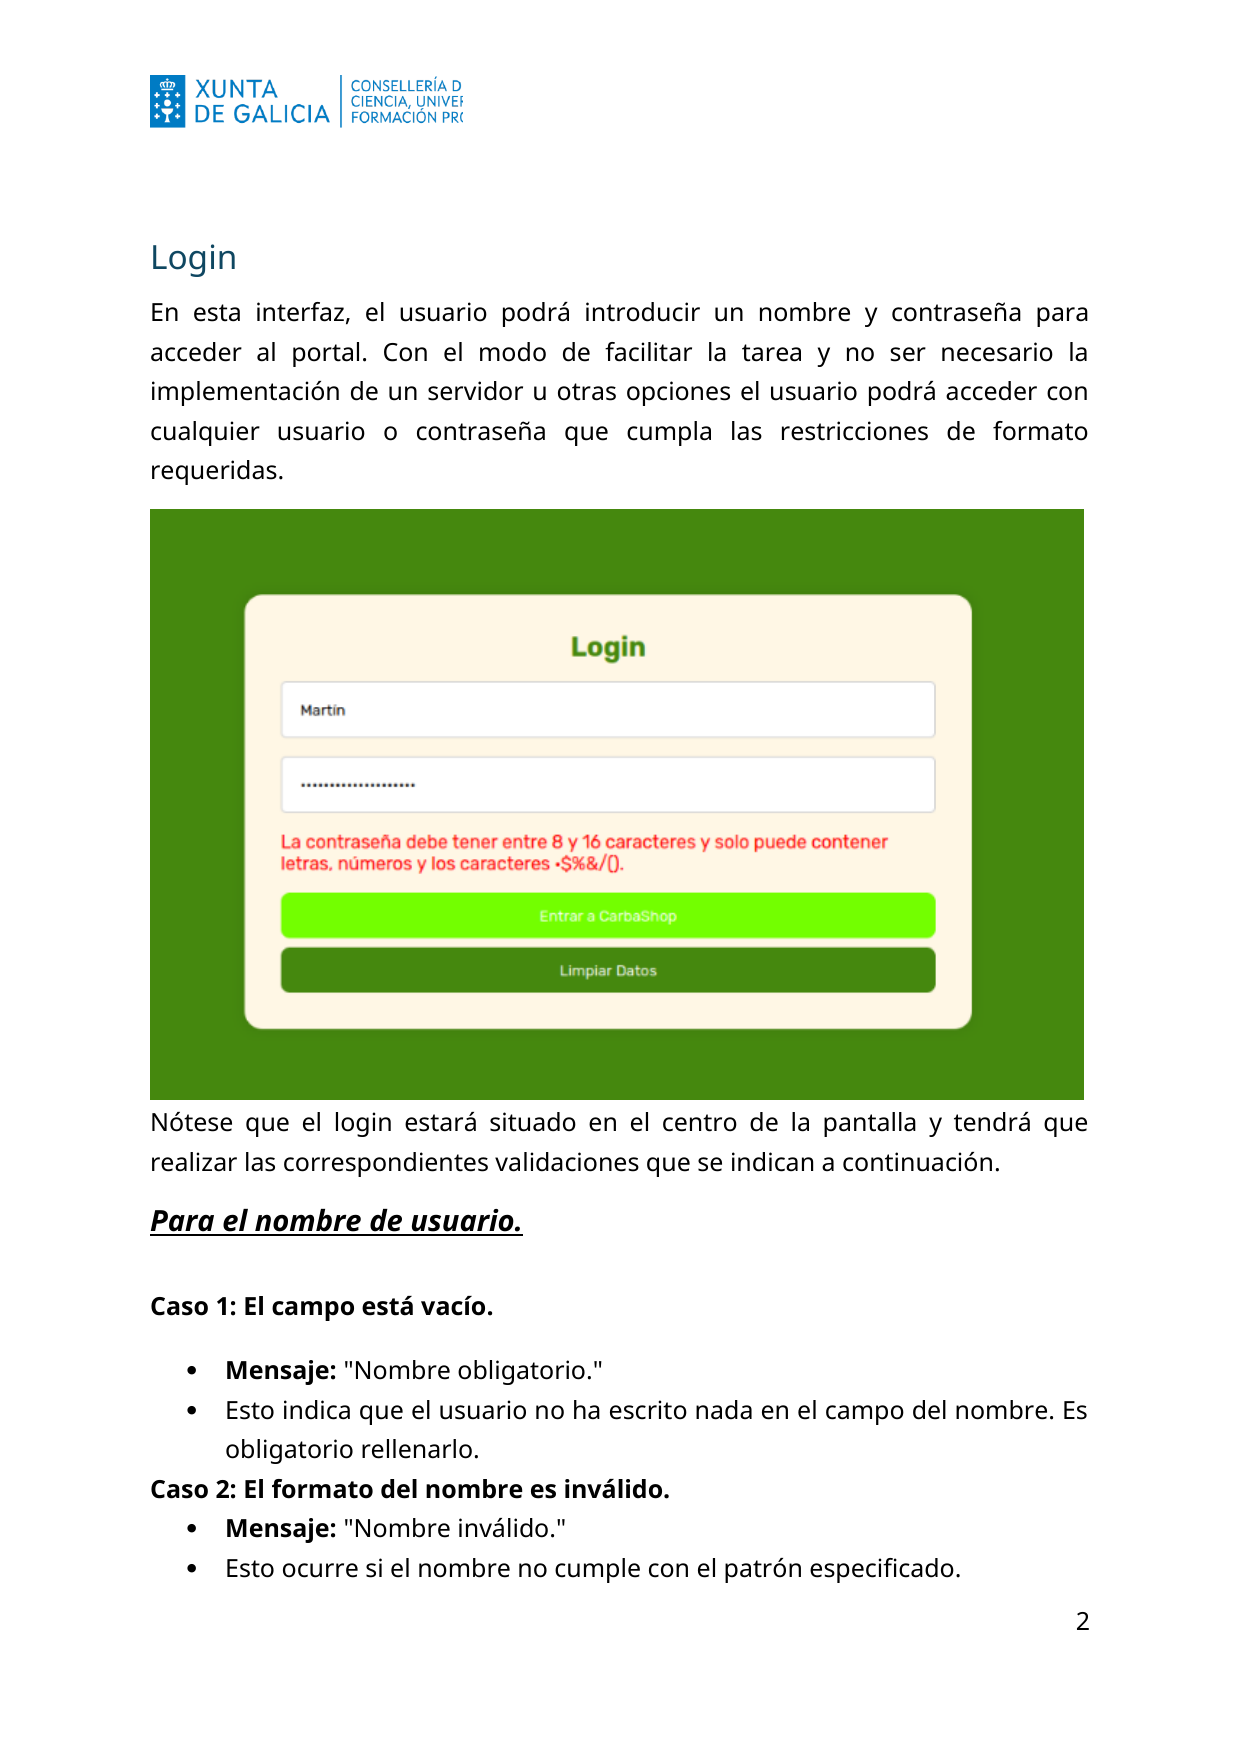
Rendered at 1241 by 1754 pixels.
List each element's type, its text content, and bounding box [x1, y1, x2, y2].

list Mensaje: "Nombre obligatorio." [187, 1353, 1090, 1387]
list Esto ocurre si el nombre no cumple con el patrón especificado. [187, 1550, 1090, 1584]
list Esto indica que el usuario no ha escrito nada en el campo del nombre. Es obligatorio rellenarlo. [187, 1392, 1090, 1466]
text Para el nombre de usuario. [150, 1201, 1090, 1240]
text En esta interfaz, el usuario podrá introducir un nombre y contraseña para acceder al portal. Con el modo de facilitar la tarea y no ser necesario la implementación de un servidor u otras opciones el usuario podrá acceder con cualquier usuario o contraseña que cumpla las restricciones de formato requeridas. [150, 295, 1090, 487]
text Nótese que el login estará situado en el centro de la pantalla y tendrá que realizar las correspondientes validaciones que se indican a continuación. [150, 509, 1090, 1179]
text Caso 2: El formato del nombre es inválido. [150, 1471, 1090, 1505]
text Caso 1: El campo está vacío. [150, 1288, 1090, 1322]
list Mensaje: "Nombre inválido." [187, 1511, 1090, 1545]
subtitle Login [150, 234, 1090, 279]
